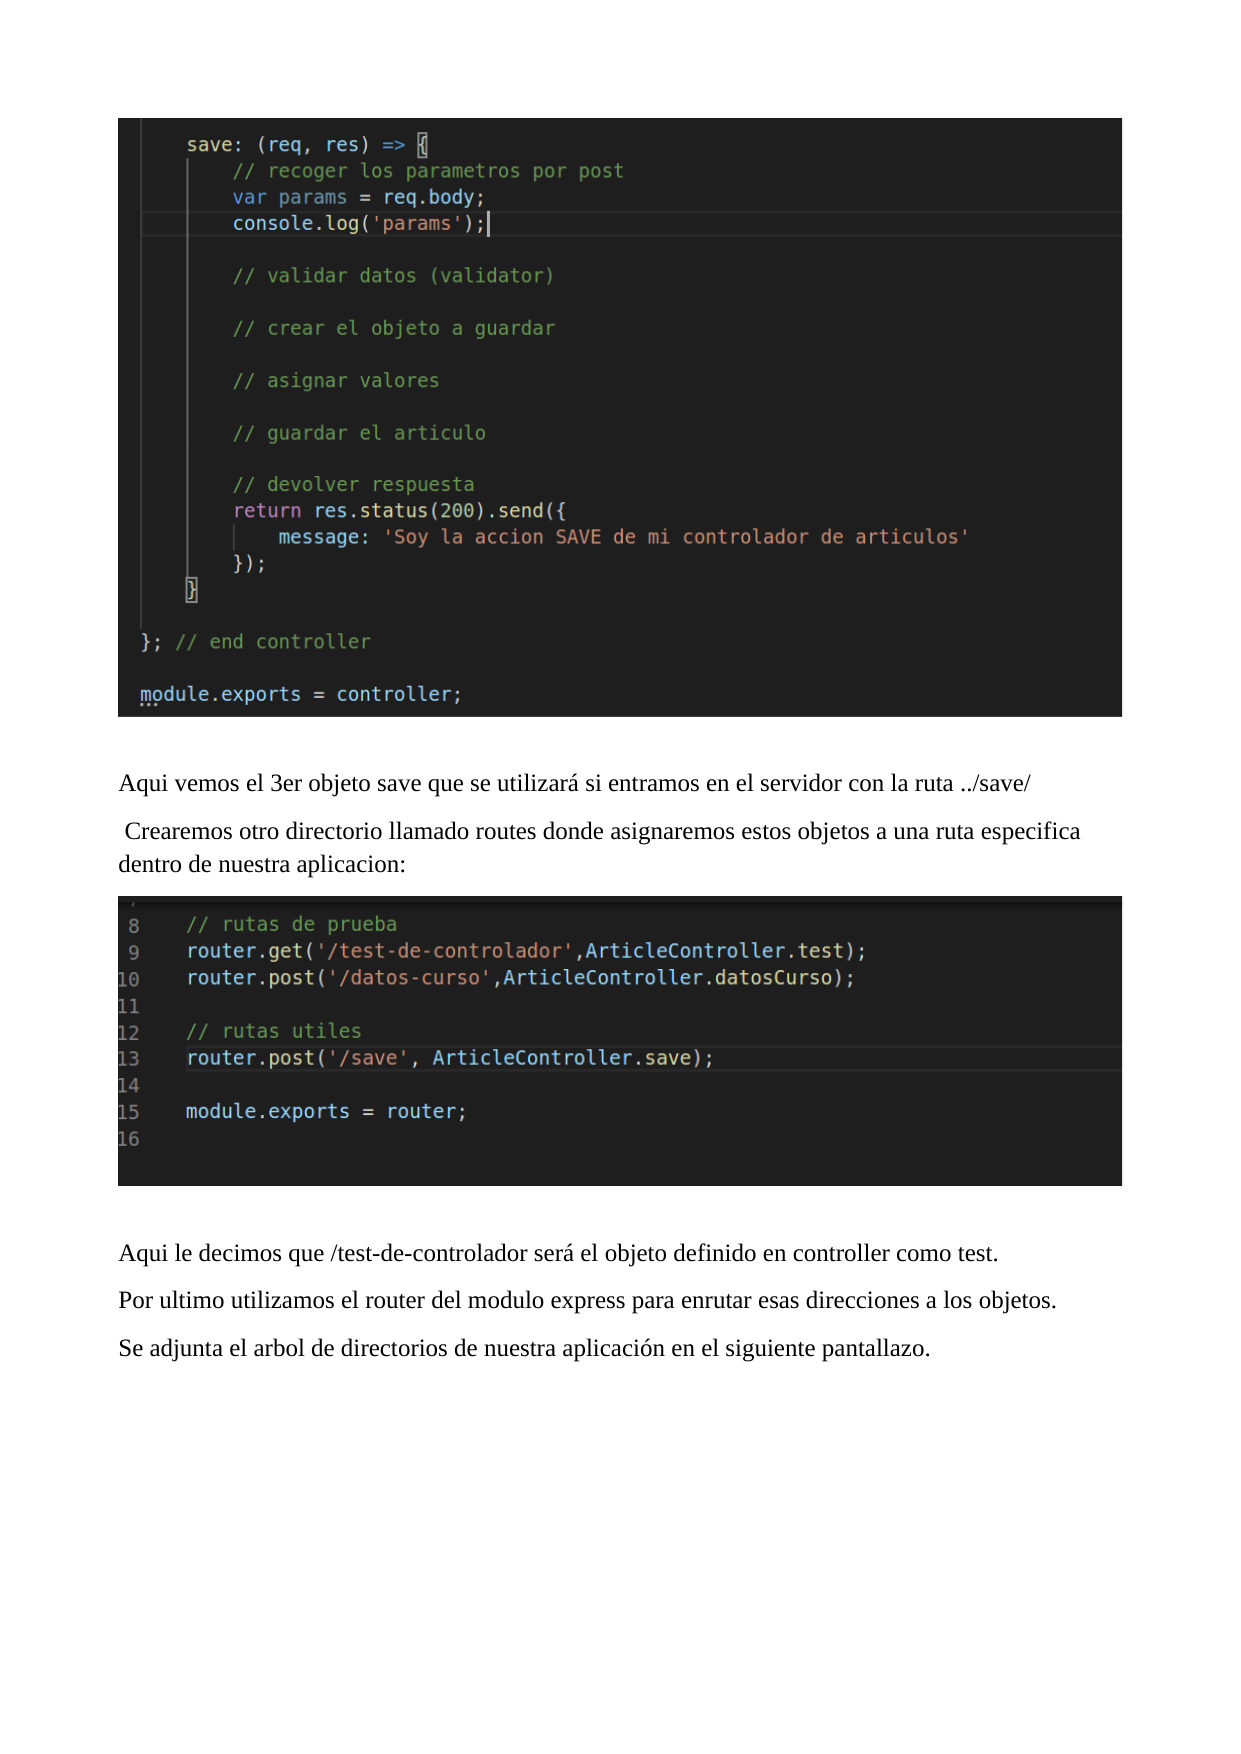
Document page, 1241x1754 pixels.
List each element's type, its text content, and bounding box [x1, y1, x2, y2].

text Crearemos otro directorio llamado routes donde asignaremos estos objetos a una ruta especifica dentro de nuestra aplicacion: [118, 816, 1122, 877]
text Aqui vemos el 3er objeto save que se utilizará si entramos en el servidor con la ruta ../save/ [118, 768, 1122, 797]
text Se adjunta el arbol de directorios de nuestra aplicación en el siguiente pantallazo. [118, 1333, 1122, 1362]
text Por ultimo utilizamos el router del modulo express para enrutar esas direcciones a los objetos. [118, 1285, 1122, 1314]
picture [118, 896, 1123, 1186]
picture [118, 118, 1123, 717]
text Aqui le decimos que /test-de-controlador será el objeto definido en controller como test. [118, 1238, 1122, 1266]
